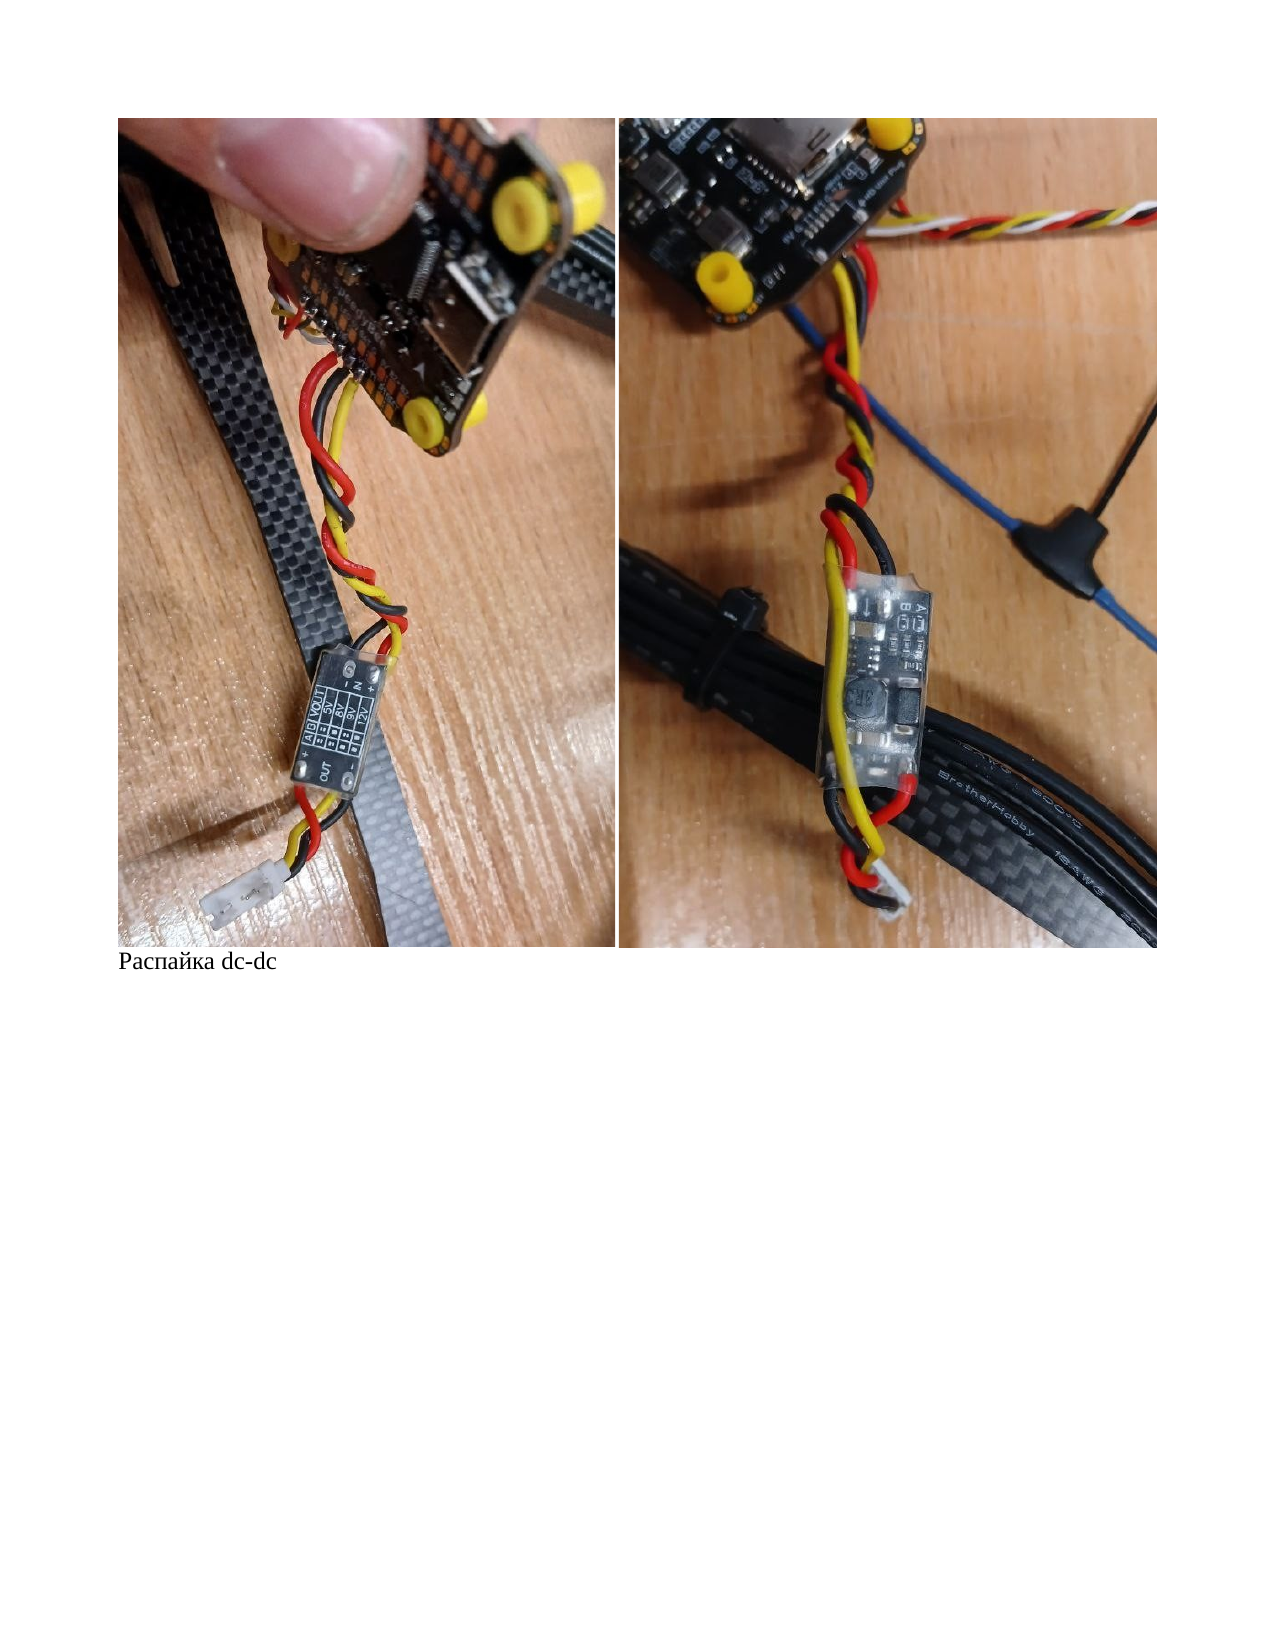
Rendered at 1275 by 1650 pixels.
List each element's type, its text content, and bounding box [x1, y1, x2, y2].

picture [118, 118, 615, 947]
picture [618, 118, 1157, 948]
text Распайка dc-dc [118, 118, 1157, 975]
